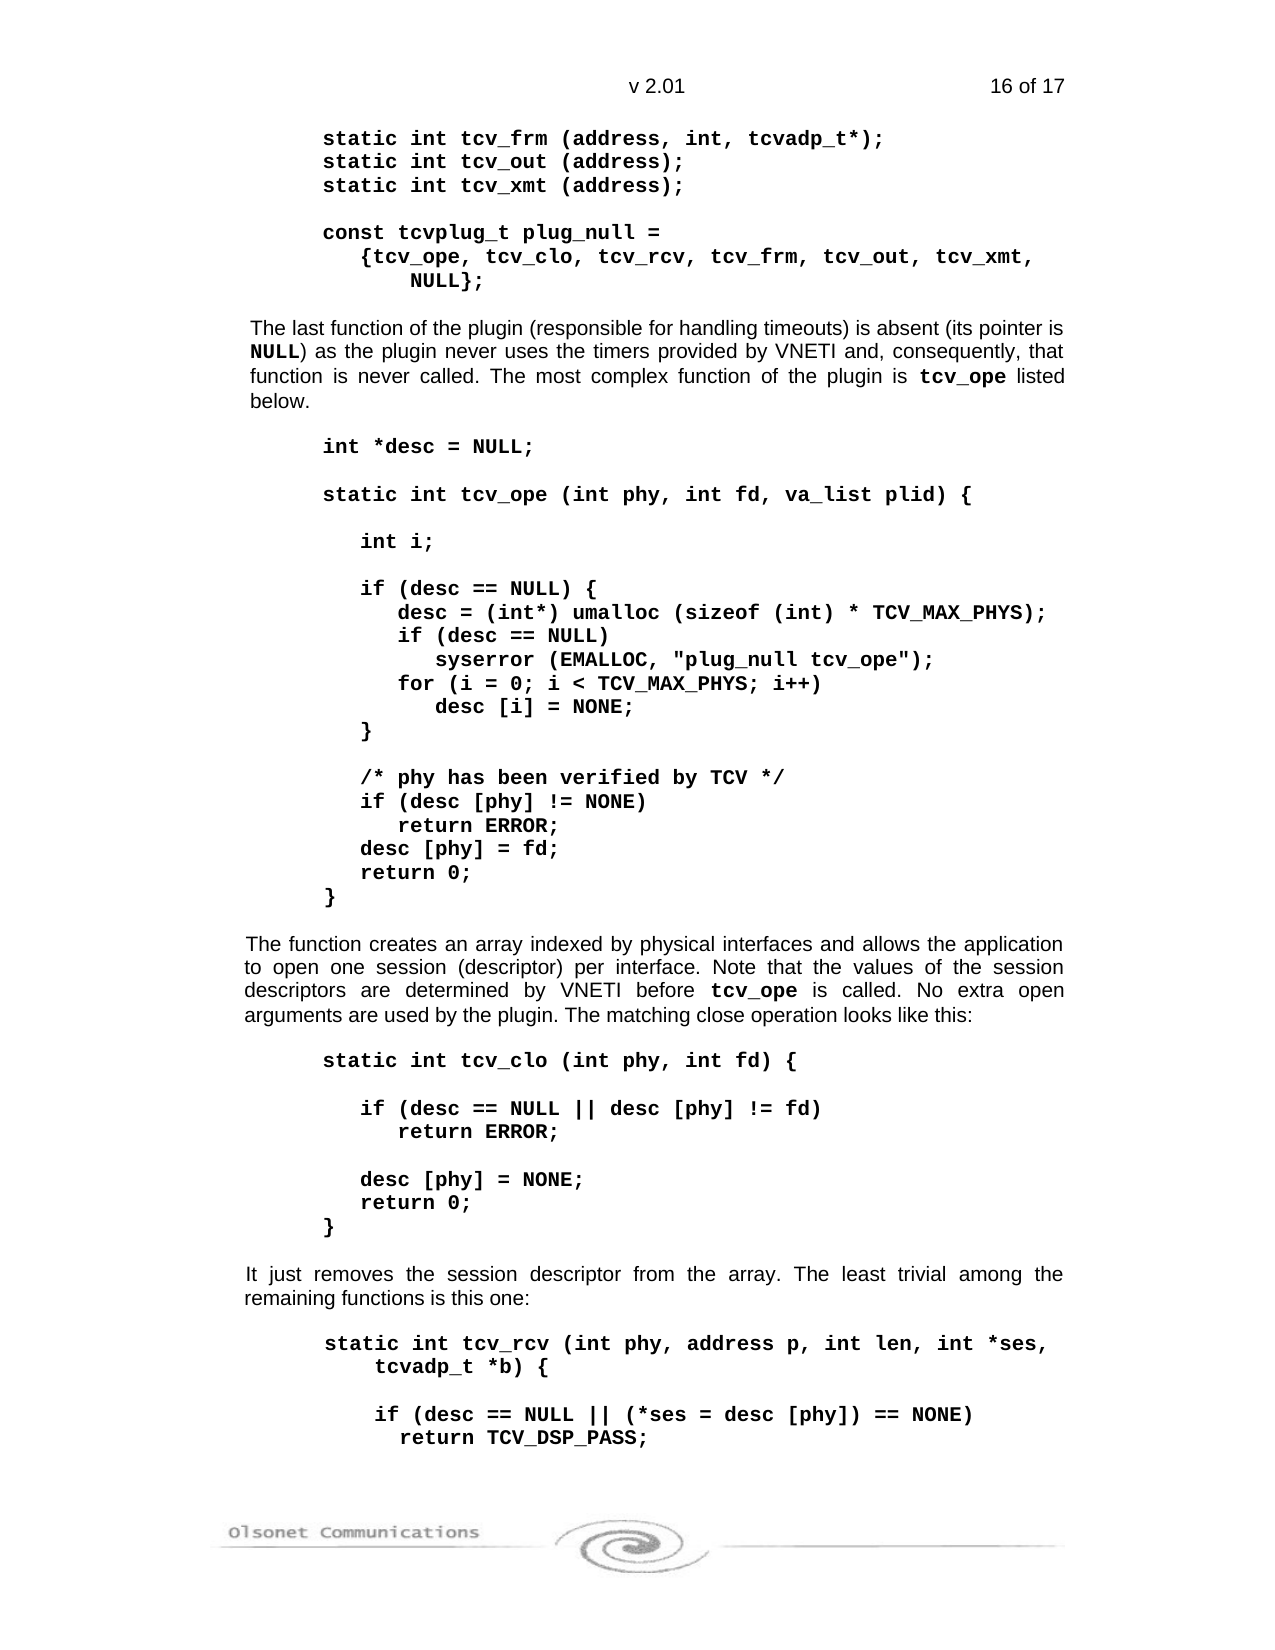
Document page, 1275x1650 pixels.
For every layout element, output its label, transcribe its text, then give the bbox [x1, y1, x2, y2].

text static int tcv_out (address); [322, 151, 1065, 175]
text NULL}; [360, 269, 1065, 293]
picture [210, 1504, 1065, 1596]
text if (desc == NULL) { [360, 578, 1065, 602]
text {tcv_ope, tcv_clo, tcv_rcv, tcv_frm, tcv_out, tcv_xmt, [360, 246, 1065, 269]
text The last function of the plugin (responsible for handling timeouts) is absent (its pointer is NULL) as the plugin never uses the timers provided by VNETI and, consequently, that function is never called. The most complex function of the plugin is tcv_ope listed below. [250, 316, 1065, 413]
text syserror (EMALLOC, "plug_null tcv_ope"); [435, 649, 1065, 673]
text for (i = 0; i < TCV_MAX_PHYS; i++) [397, 673, 1065, 696]
text desc = (int*) umalloc (sizeof (int) * TCV_MAX_PHYS); [397, 602, 1065, 626]
text } [211, 886, 1065, 909]
text desc [phy] = NONE; [360, 1169, 1065, 1192]
text It just removes the session descriptor from the array. The least trivial among the remaining functions is this one: [244, 1263, 1065, 1309]
text static int tcv_ope (int phy, int fd, va_list plid) { [322, 484, 1065, 507]
text } [322, 1216, 1065, 1240]
text desc [phy] = fd; [210, 838, 1065, 862]
text return 0; [210, 862, 1065, 886]
text if (desc == NULL || desc [phy] != fd) [360, 1098, 1065, 1121]
text static int tcv_frm (address, int, tcvadp_t*); [322, 128, 1065, 151]
text return ERROR; [397, 815, 1065, 838]
text return ERROR; [397, 1121, 1065, 1145]
text static int tcv_rcv (int phy, address p, int len, int *ses, [324, 1333, 1065, 1356]
text desc [i] = NONE; [435, 696, 1065, 720]
text The function creates an array indexed by physical interfaces and allows the application to open one session (descriptor) per interface. Note that the values of the session descriptors are determined by VNETI before tcv_ope is called. No extra open arguments are used by the plugin. The matching close operation looks like this: [244, 932, 1065, 1027]
text static int tcv_xmt (address); [322, 175, 1065, 199]
text if (desc [phy] != NONE) [360, 791, 1065, 815]
text } [360, 720, 1065, 744]
text int i; [210, 531, 1065, 554]
text tcvadp_t *b) { [324, 1356, 1065, 1380]
text int *desc = NULL; [322, 436, 1065, 460]
text /* phy has been verified by TCV */ [360, 767, 1065, 791]
text return 0; [360, 1192, 1065, 1216]
text if (desc == NULL || (*ses = desc [phy]) == NONE) [324, 1403, 1065, 1427]
text if (desc == NULL) [397, 626, 1065, 649]
text static int tcv_clo (int phy, int fd) { [322, 1051, 1065, 1074]
text return TCV_DSP_PASS; [324, 1427, 1065, 1451]
text const tcvplug_t plug_null = [322, 222, 1065, 246]
